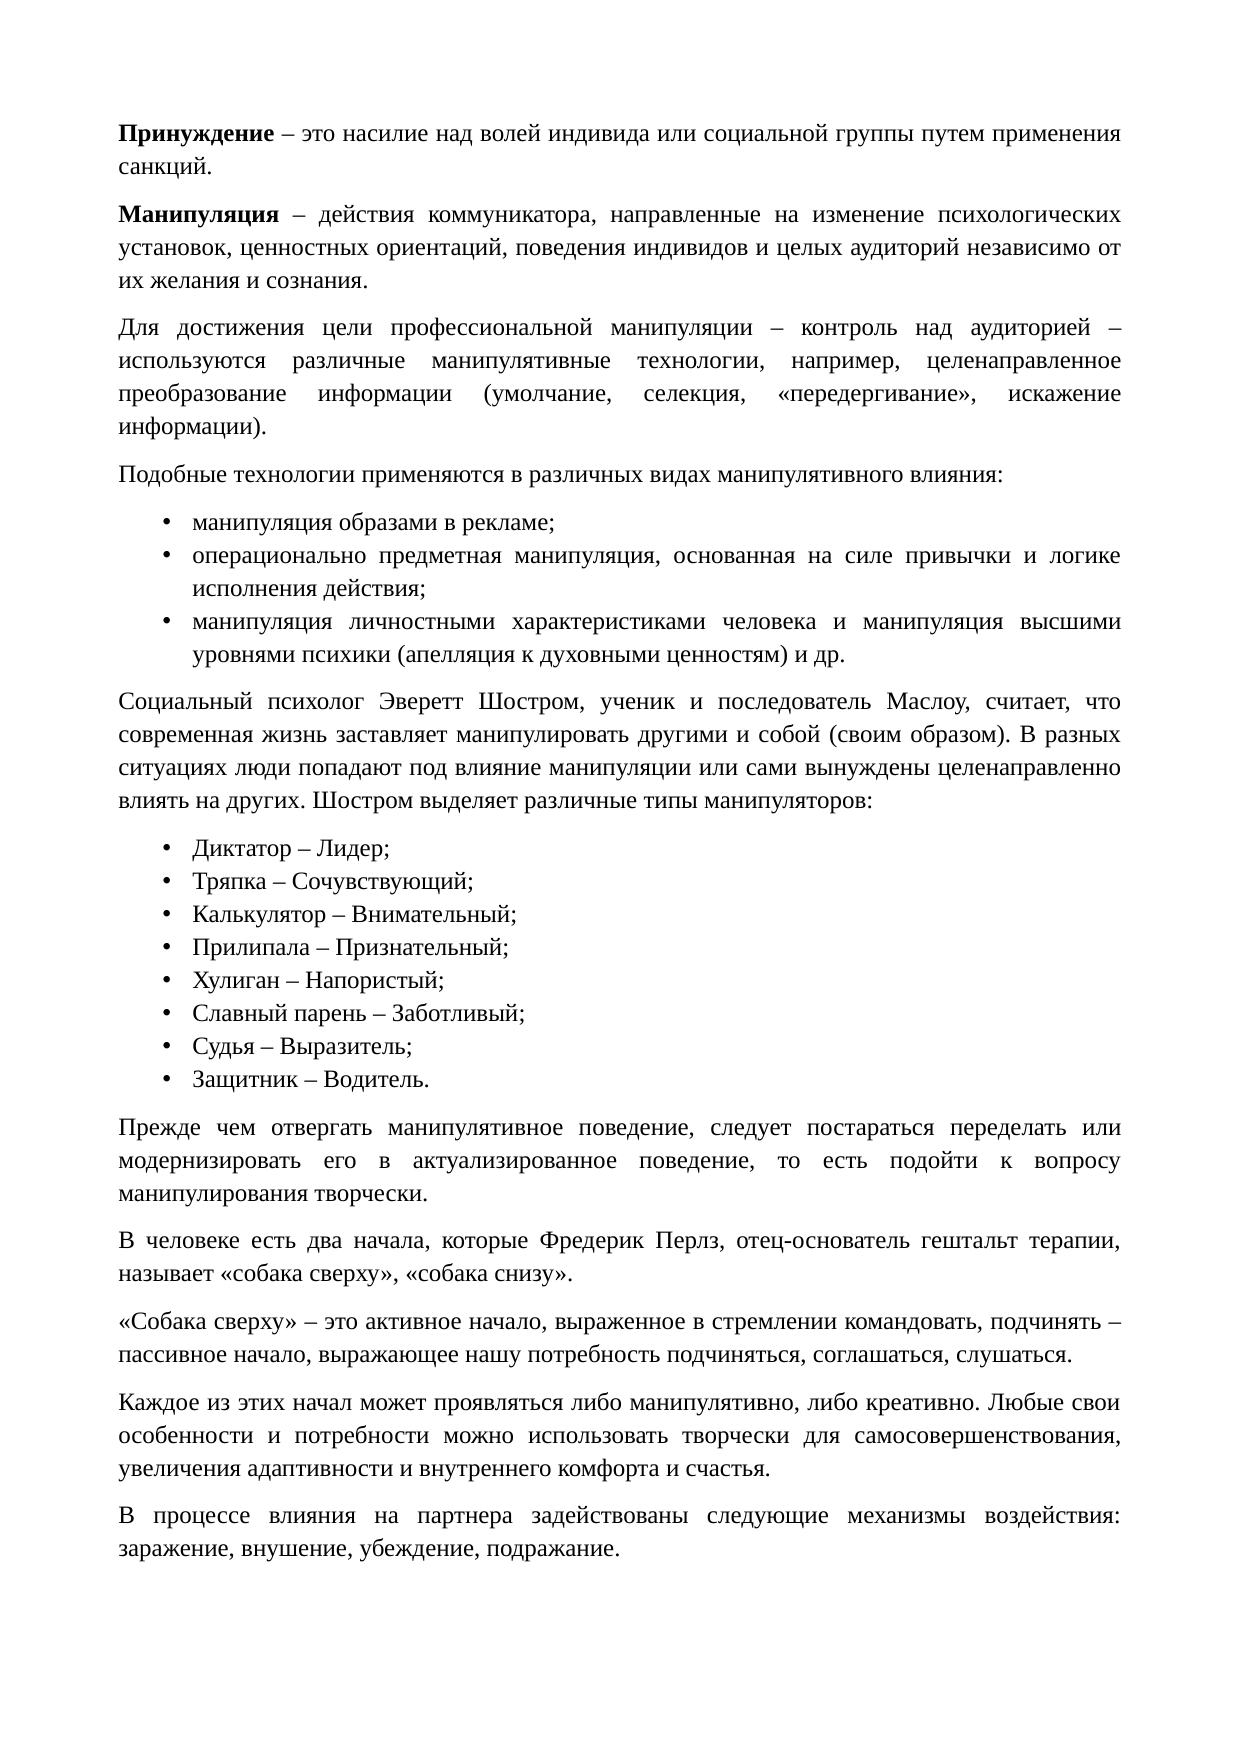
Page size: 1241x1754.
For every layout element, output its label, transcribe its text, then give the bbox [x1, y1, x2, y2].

text Принуждение – это насилие над волей индивида или социальной группы путем применения санкций. [118, 118, 1122, 180]
list Прилипала – Признательный; [162, 932, 1122, 961]
list манипуляция образами в рекламе; [162, 507, 1122, 535]
list Защитник – Водитель. [162, 1064, 1122, 1093]
list Судья – Выразитель; [162, 1031, 1122, 1060]
list Хулиган – Напористый; [162, 965, 1122, 994]
text В процессе влияния на партнера задействованы следующие механизмы воздействия: заражение, внушение, убеждение, подражание. [118, 1500, 1122, 1562]
text Манипуляция – действия коммуникатора, направленные на изменение психологических установок, ценностных ориентаций, поведения индивидов и целых аудиторий независимо от их желания и сознания. [118, 199, 1122, 293]
text Социальный психолог Эверетт Шостром, ученик и последователь Маслоу, считает, что современная жизнь заставляет манипулировать другими и собой (своим образом). В разных ситуациях люди попадают под влияние манипуляции или сами вынуждены целенаправленно влиять на других. Шостром выделяет различные типы манипуляторов: [118, 686, 1122, 814]
text Для достижения цели профессиональной манипуляции – контроль над аудиторией – используются различные манипулятивные технологии, например, целенаправленное преобразование информации (умолчание, селекция, «передергивание», искажение информации). [118, 312, 1122, 440]
list Диктатор – Лидер; [162, 833, 1122, 862]
list манипуляция личностными характеристиками человека и манипуляция высшими уровнями психики (апелляция к духовными ценностям) и др. [162, 606, 1122, 667]
list Тряпка – Сочувствующий; [162, 866, 1122, 895]
text Прежде чем отвергать манипулятивное поведение, следует постараться переделать или модернизировать его в актуализированное поведение, то есть подойти к вопросу манипулирования творчески. [118, 1112, 1122, 1207]
text Каждое из этих начал может проявляться либо манипулятивно, либо креативно. Любые свои особенности и потребности можно использовать творчески для самосовершенствования, увеличения адаптивности и внутреннего комфорта и счастья. [118, 1387, 1122, 1481]
text Подобные технологии применяются в различных видах манипулятивного влияния: [118, 459, 1122, 488]
text «Собака сверху» – это активное начало, выраженное в стремлении командовать, подчинять – пассивное начало, выражающее нашу потребность подчиняться, соглашаться, слушаться. [118, 1306, 1122, 1368]
list Славный парень – Заботливый; [162, 998, 1122, 1027]
text В человеке есть два начала, которые Фредерик Перлз, отец-основатель гештальт терапии, называет «собака сверху», «собака снизу». [118, 1225, 1122, 1287]
list операционально предметная манипуляция, основанная на силе привычки и логике исполнения действия; [162, 540, 1122, 601]
list Калькулятор – Внимательный; [162, 899, 1122, 928]
